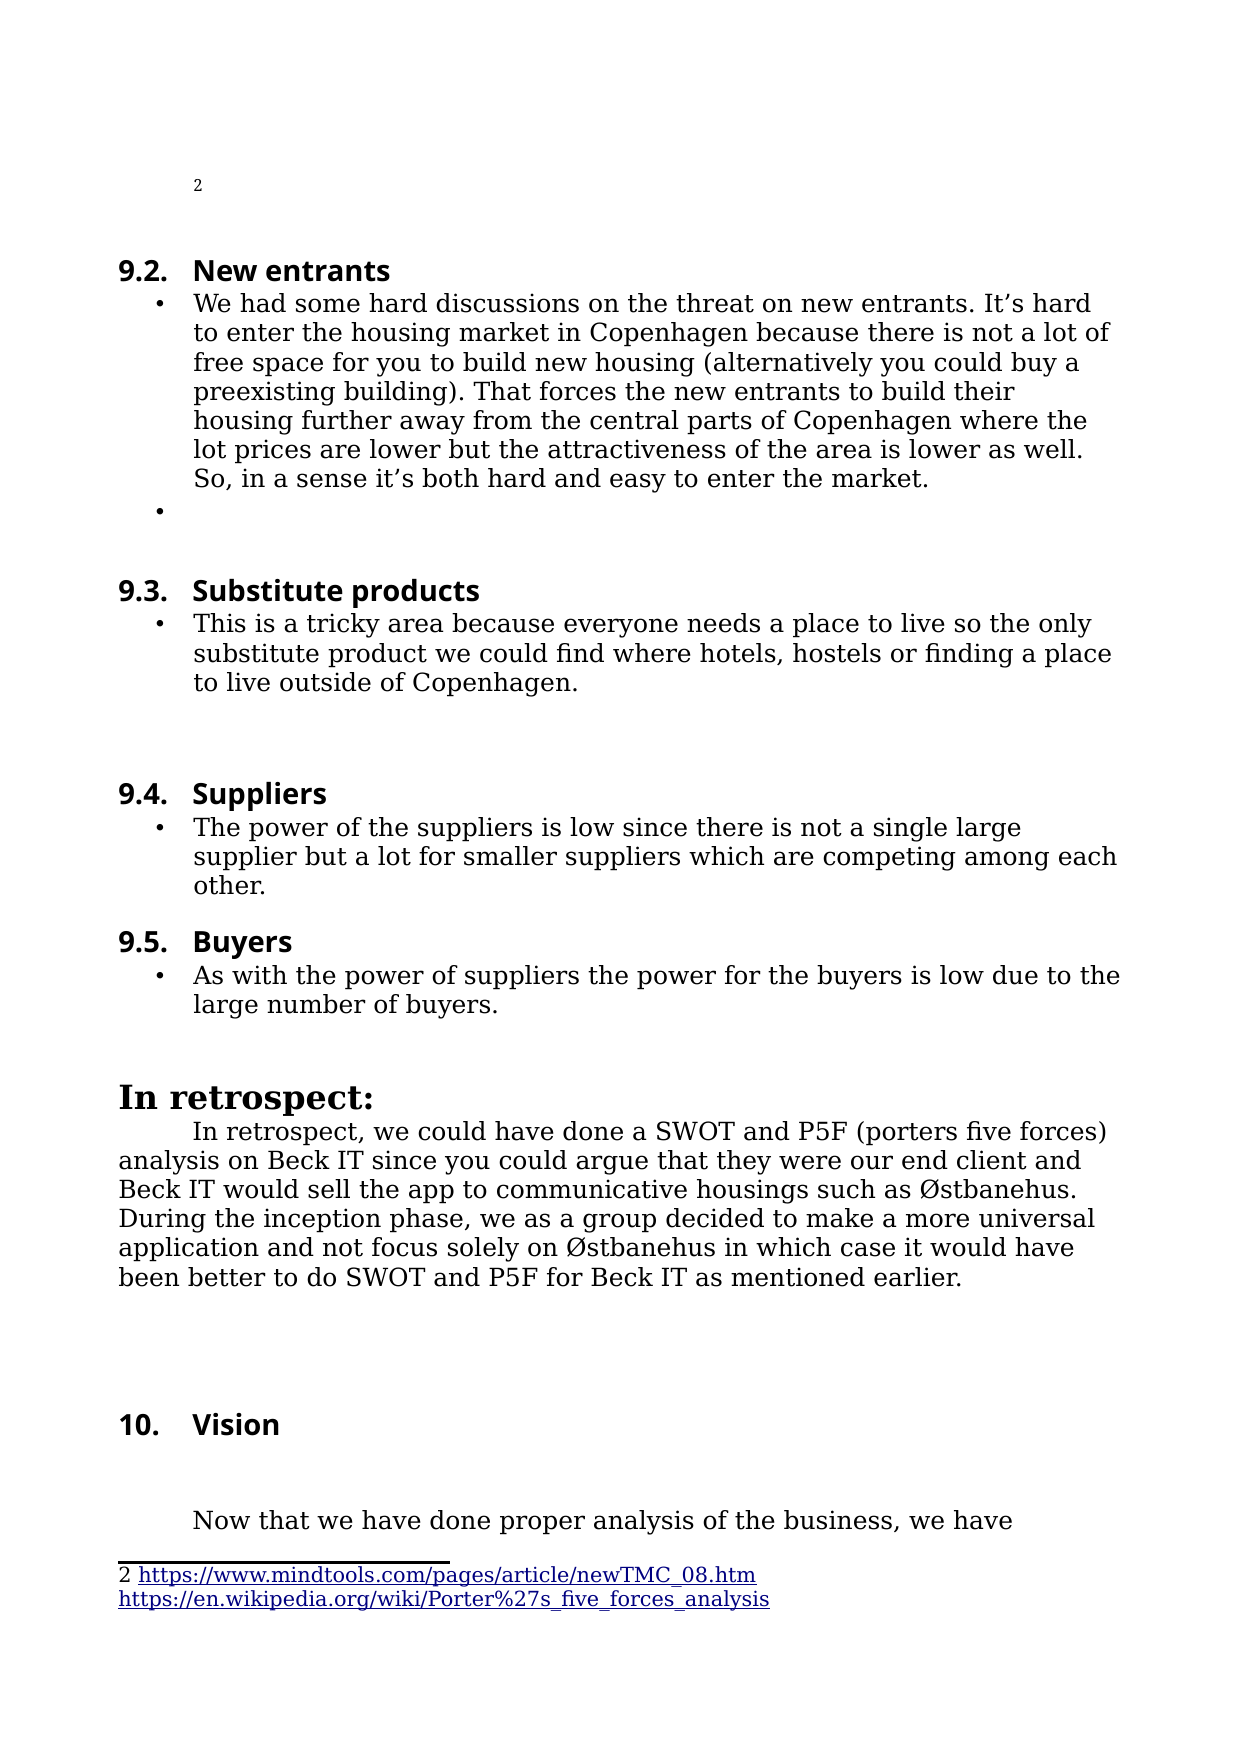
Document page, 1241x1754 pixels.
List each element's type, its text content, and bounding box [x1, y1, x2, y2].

subtitle Buyers [118, 921, 1122, 961]
list We had some hard discussions on the threat on new entrants. It’s hard to enter the housing market in Copenhagen because there is not a lot of free space for you to build new housing (alternatively you could buy a preexisting building). That forces the new entrants to build their housing further away from the central parts of Copenhagen where the lot prices are lower but the attractiveness of the area is lower as well. So, in a sense it’s both hard and easy to enter the market. [156, 289, 1122, 494]
list The power of the suppliers is low since there is not a single large supplier but a lot for smaller suppliers which are competing among each other. [156, 813, 1122, 901]
text In retrospect: [118, 1078, 1122, 1117]
text https://www.mindtools.com/pages/article/newTMC_08.htm [118, 1563, 1122, 1587]
subtitle New entrants [118, 250, 1122, 289]
subtitle Vision [118, 1404, 1122, 1444]
list This is a tricky area because everyone needs a place to live so the only substitute product we could find where hotels, hostels or finding a place to live outside of Copenhagen. [156, 609, 1122, 697]
list As with the power of suppliers the power for the buyers is low due to the large number of buyers. [156, 961, 1122, 1019]
subtitle Substitute products [118, 570, 1122, 609]
subtitle Suppliers [118, 773, 1122, 813]
text https://en.wikipedia.org/wiki/Porter%27s_five_forces_analysis [118, 1587, 1122, 1611]
text Now that we have done proper analysis of the business, we have [118, 1506, 1122, 1535]
text In retrospect, we could have done a SWOT and P5F (porters five forces) analysis on Beck IT since you could argue that they were our end client and Beck IT would sell the app to communicative housings such as Østbanehus. During the inception phase, we as a group decided to make a more universal application and not focus solely on Østbanehus in which case it would have been better to do SWOT and P5F for Beck IT as mentioned earlier. [118, 1117, 1122, 1292]
